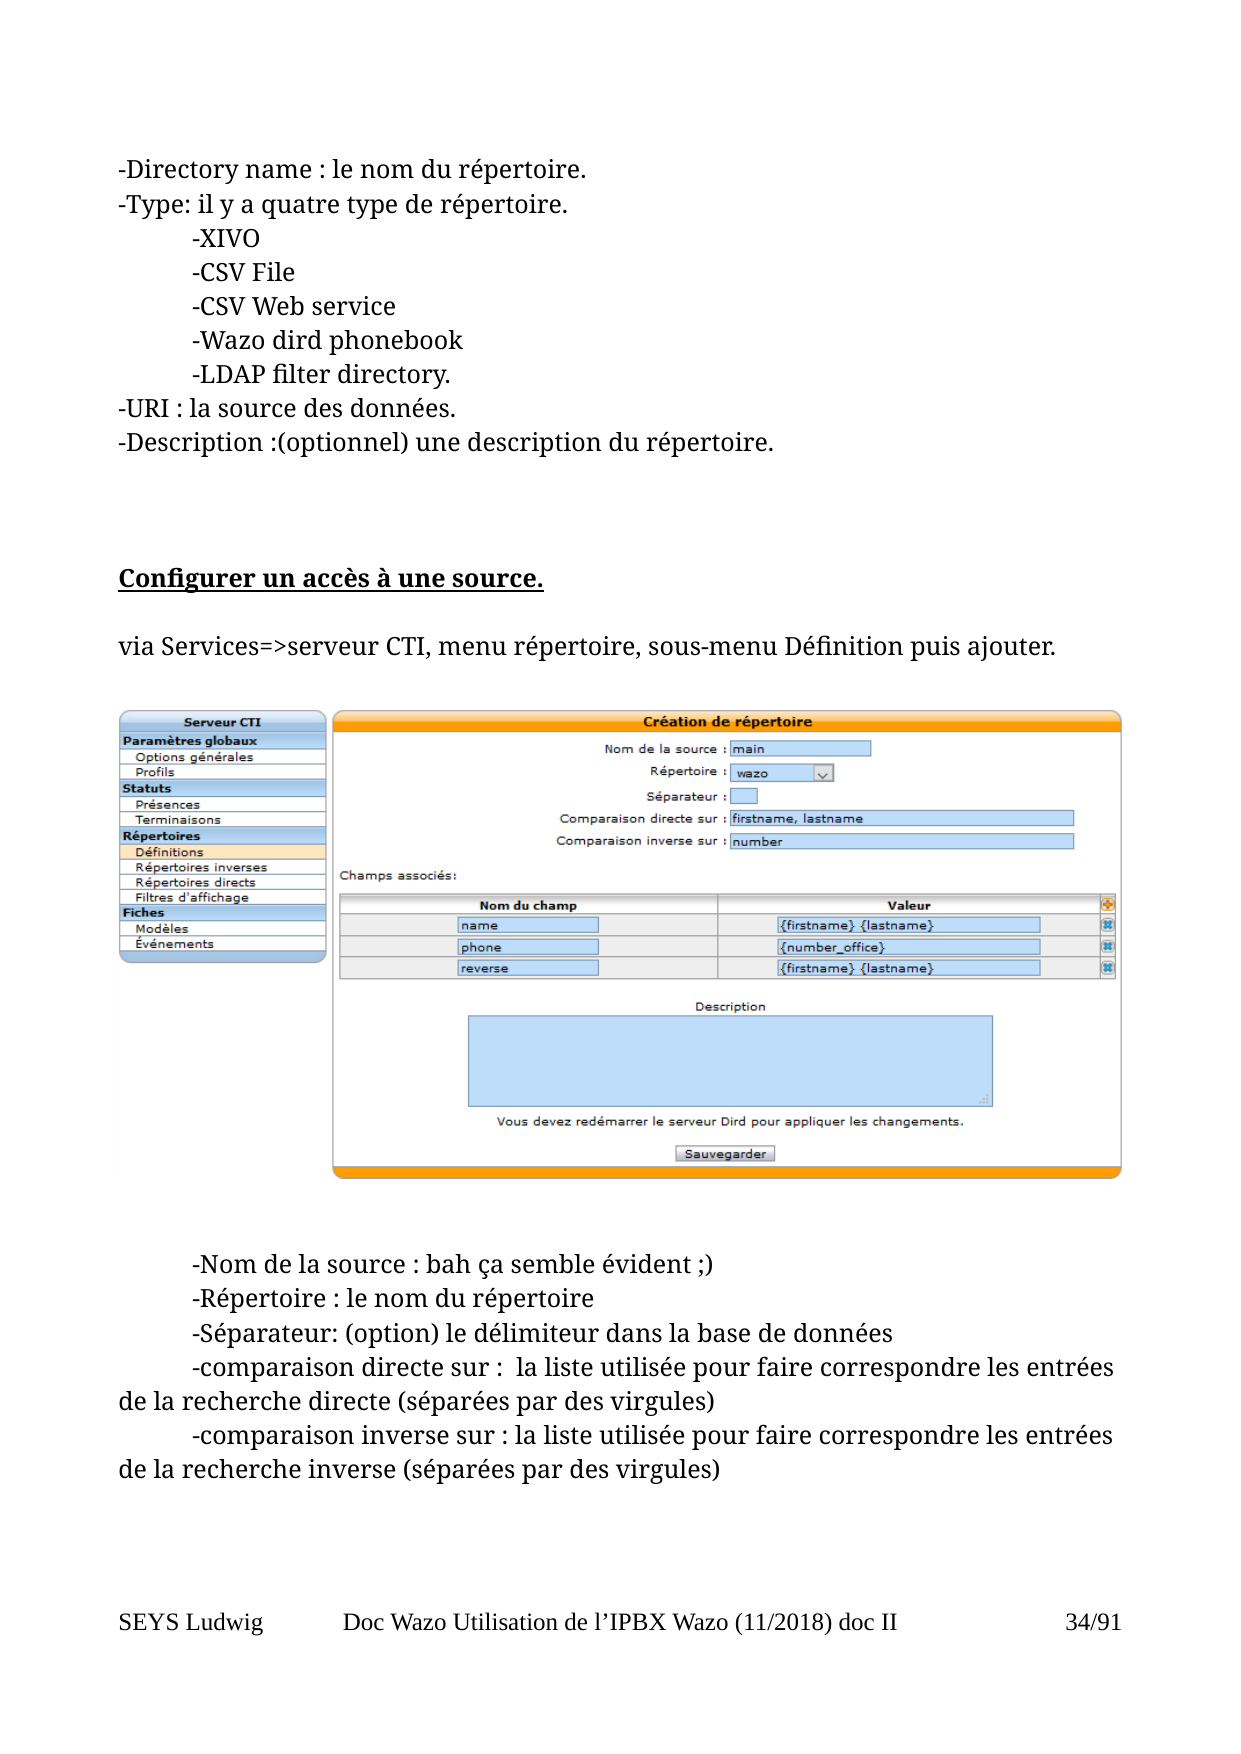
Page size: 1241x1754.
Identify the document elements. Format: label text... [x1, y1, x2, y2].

text Configurer un accès à une source. [118, 561, 1122, 595]
picture [118, 710, 1123, 1179]
text -CSV File [118, 254, 1122, 288]
text via Services=>serveur CTI, menu répertoire, sous-menu Définition puis ajouter. [118, 629, 1122, 663]
text -URI : la source des données. [118, 391, 1122, 425]
text -CSV Web service [118, 288, 1122, 322]
text -XIVO [118, 220, 1122, 254]
text -Séparateur: (option) le délimiteur dans la base de données [118, 1315, 1122, 1349]
text -Répertoire : le nom du répertoire [118, 1281, 1122, 1315]
text -LDAP filter directory. [118, 357, 1122, 391]
text -comparaison inverse sur : la liste utilisée pour faire correspondre les entrées de la recherche inverse (séparées par des virgules) [118, 1417, 1122, 1486]
text -Type: il y a quatre type de répertoire. [118, 186, 1122, 220]
text -Wazo dird phonebook [118, 322, 1122, 357]
text -comparaison directe sur : la liste utilisée pour faire correspondre les entrées de la recherche directe (séparées par des virgules) [118, 1349, 1122, 1417]
text -Nom de la source : bah ça semble évident ;) [118, 1247, 1122, 1281]
text -Directory name : le nom du répertoire. [118, 152, 1122, 186]
text -Description :(optionnel) une description du répertoire. [118, 425, 1122, 459]
